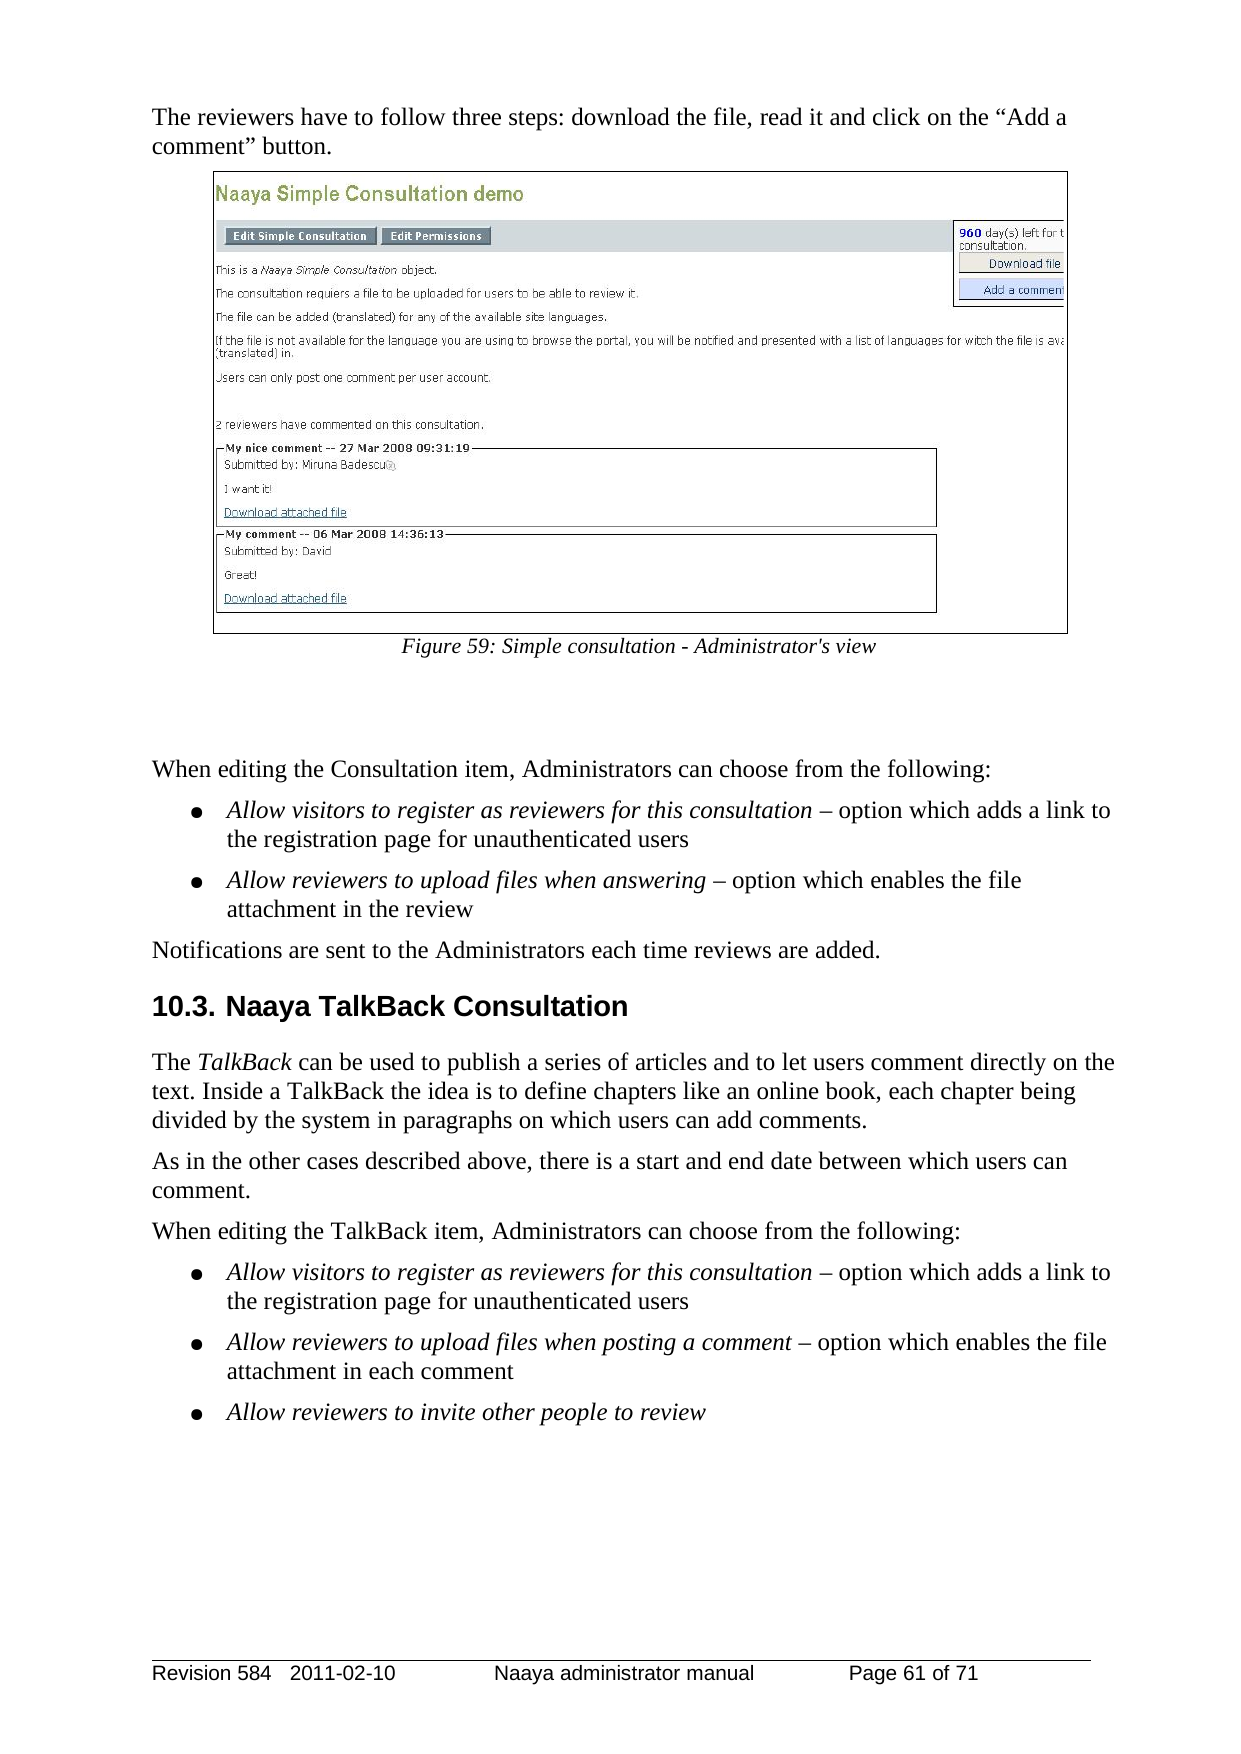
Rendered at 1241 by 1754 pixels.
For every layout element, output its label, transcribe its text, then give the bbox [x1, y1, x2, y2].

text As in the other cases described above, there is a start and end date between which users can comment. [152, 1146, 1128, 1204]
text [214, 172, 1067, 633]
text When editing the Consultation item, Administrators can choose from the following: [152, 754, 1128, 783]
text When editing the TalkBack item, Administrators can choose from the following: [152, 1216, 1128, 1245]
picture [216, 174, 1064, 631]
text The TalkBack can be used to publish a series of articles and to let users comment directly on the text. Inside a TalkBack the idea is to define chapters like an online book, each chapter being divided by the system in paragraphs on which users can add comments. [152, 1047, 1128, 1134]
text The reviewers have to follow three steps: download the file, read it and click on the “Add a comment” button. [152, 102, 1128, 160]
list Allow reviewers to invite other people to review [189, 1396, 1128, 1426]
list Allow visitors to register as reviewers for this consultation – option which adds a link to the registration page for unauthenticated users [189, 795, 1128, 853]
text Figure 59: Simple consultation - Administrator's view [213, 634, 1066, 659]
list Allow reviewers to upload files when posting a comment – option which enables the file attachment in each comment [189, 1327, 1128, 1385]
text Notifications are sent to the Administrators each time reviews are added. [152, 935, 1128, 964]
list Allow reviewers to upload files when answering – option which enables the file attachment in the review [189, 865, 1128, 923]
subtitle Naaya TalkBack Consultation [152, 989, 1128, 1022]
list Allow visitors to register as reviewers for this consultation – option which adds a link to the registration page for unauthenticated users [189, 1257, 1128, 1315]
